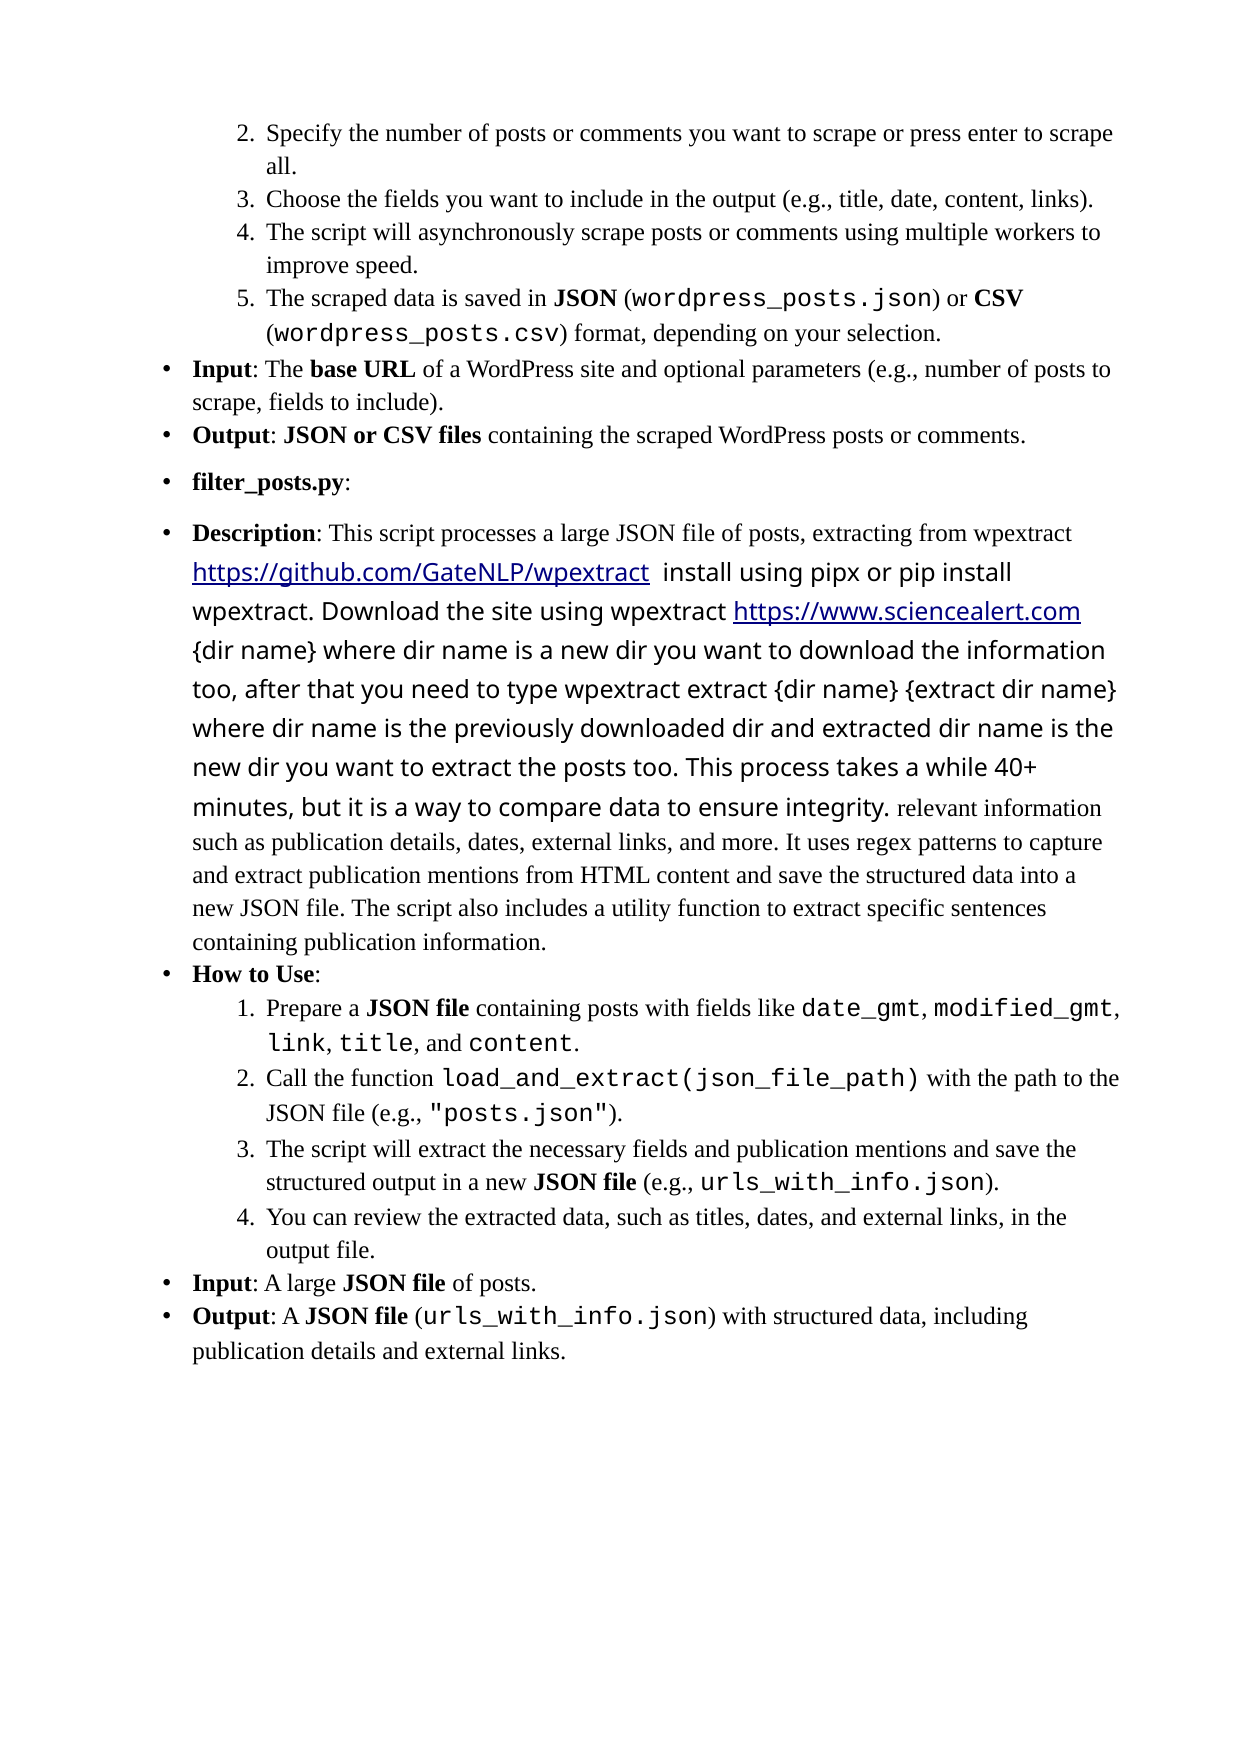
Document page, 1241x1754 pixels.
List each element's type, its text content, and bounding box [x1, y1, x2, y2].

list Output: A JSON file (urls_with_info.json) with structured data, including publication details and external links​​. [162, 1301, 1122, 1365]
list Input: The base URL of a WordPress site and optional parameters (e.g., number of posts to scrape, fields to include). [162, 354, 1122, 416]
list You can review the extracted data, such as titles, dates, and external links, in the output file. [236, 1202, 1122, 1264]
list How to Use: [162, 959, 1122, 988]
list Choose the fields you want to include in the output (e.g., title, date, content, links). [236, 184, 1122, 213]
list filter_posts.py: [162, 467, 1122, 496]
list Description: This script processes a large JSON file of posts, extracting from wpextract https://github.com/GateNLP/wpextract install using pipx or pip install wpextract. Download the site using wpextract https://www.sciencealert.com {dir name} where dir name is a new dir you want to download the information too, after that you need to type wpextract extract {dir name} {extract dir name} where dir name is the previously downloaded dir and extracted dir name is the new dir you want to extract the posts too. This process takes a while 40+ minutes, but it is a way to compare data to ensure integrity. relevant information such as publication details, dates, external links, and more. It uses regex patterns to capture and extract publication mentions from HTML content and save the structured data into a new JSON file. The script also includes a utility function to extract specific sentences containing publication information. [162, 515, 1122, 955]
list Call the function load_and_extract(json_file_path) with the path to the JSON file (e.g., "posts.json"). [236, 1063, 1122, 1129]
list Input: A large JSON file of posts. [162, 1268, 1122, 1297]
list Specify the number of posts or comments you want to scrape or press enter to scrape all. [236, 118, 1122, 180]
list The script will extract the necessary fields and publication mentions and save the structured output in a new JSON file (e.g., urls_with_info.json). [236, 1134, 1122, 1197]
list The script will asynchronously scrape posts or comments using multiple workers to improve speed. [236, 217, 1122, 279]
list Prepare a JSON file containing posts with fields like date_gmt, modified_gmt, link, title, and content. [236, 993, 1122, 1058]
list The scraped data is saved in JSON (wordpress_posts.json) or CSV (wordpress_posts.csv) format, depending on your selection. [236, 283, 1122, 349]
list Output: JSON or CSV files containing the scraped WordPress posts or comments​​. [162, 420, 1122, 448]
